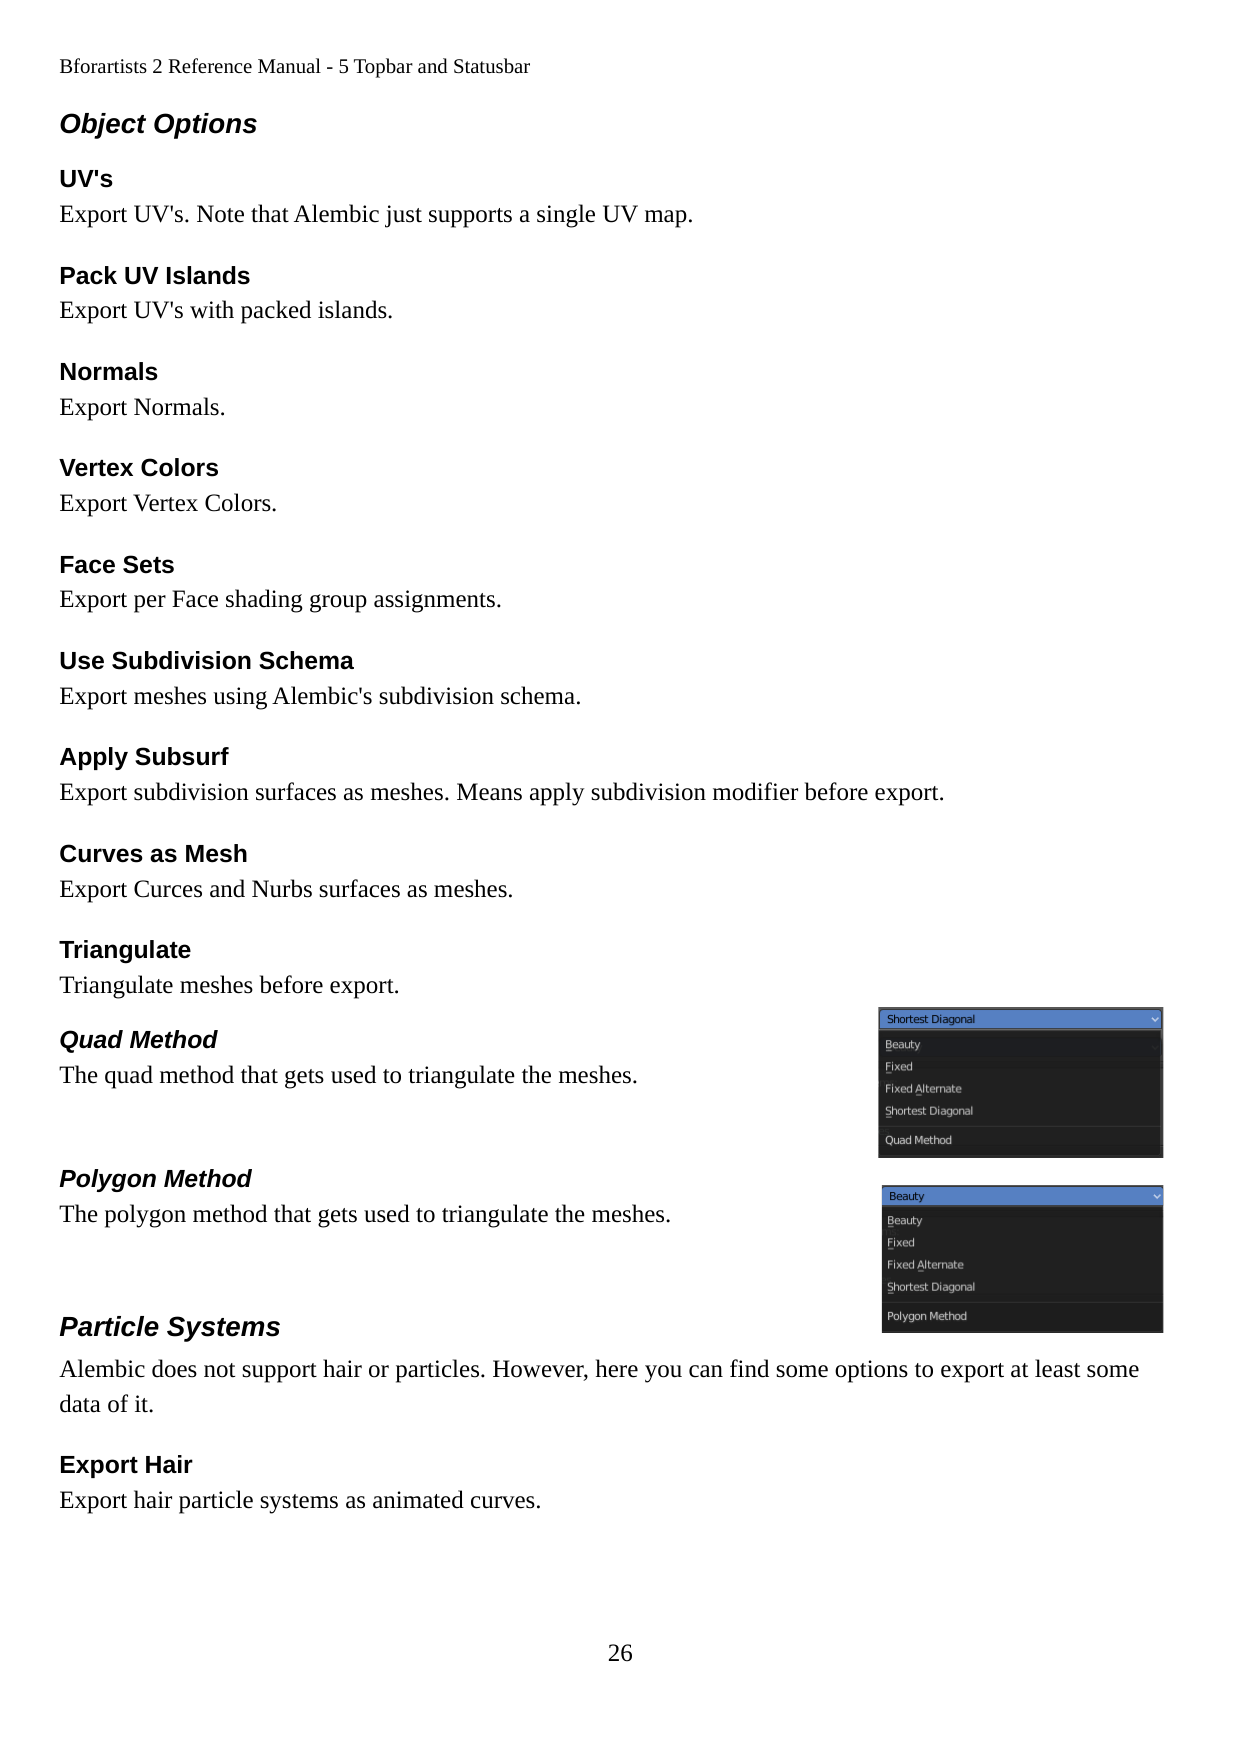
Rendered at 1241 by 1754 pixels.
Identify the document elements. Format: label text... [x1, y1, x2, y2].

text Export Vertex Colors. [59, 488, 1181, 517]
text Export per Face shading group assignments. [59, 584, 1181, 613]
picture [878, 1007, 1164, 1158]
subtitle Object Options [59, 107, 1181, 139]
text The polygon method that gets used to triangulate the meshes. [59, 1199, 881, 1228]
subtitle Export Hair [59, 1450, 1181, 1479]
subtitle Quad Method [59, 1025, 878, 1054]
text Triangulate meshes before export. [59, 970, 1181, 999]
text Export UV's. Note that Alembic just supports a single UV map. [59, 199, 1181, 228]
subtitle [1164, 1025, 1181, 1054]
text Export Curces and Nurbs surfaces as meshes. [59, 874, 1181, 902]
text Export Normals. [59, 392, 1181, 421]
subtitle UV's [59, 164, 1181, 193]
subtitle Vertex Colors [59, 453, 1181, 482]
subtitle Normals [59, 357, 1181, 386]
picture [881, 1185, 1164, 1333]
text Export meshes using Alembic's subdivision schema. [59, 681, 1181, 710]
text The quad method that gets used to triangulate the meshes. [59, 1060, 878, 1089]
subtitle Apply Subsurf [59, 742, 1181, 771]
subtitle Polygon Method [59, 1164, 1181, 1193]
subtitle Particle Systems [59, 1310, 1181, 1342]
text Export subdivision surfaces as meshes. Means apply subdivision modifier before export. [59, 777, 1181, 806]
text Export UV's with packed islands. [59, 296, 1181, 324]
subtitle Use Subdivision Schema [59, 646, 1181, 675]
text Alembic does not support hair or particles. However, here you can find some options to export at least some data of it. [59, 1354, 1181, 1417]
subtitle Triangulate [59, 935, 1181, 964]
text Export hair particle systems as animated curves. [59, 1485, 1181, 1514]
subtitle Pack UV Islands [59, 261, 1181, 289]
subtitle Face Sets [59, 550, 1181, 578]
subtitle Curves as Mesh [59, 839, 1181, 867]
